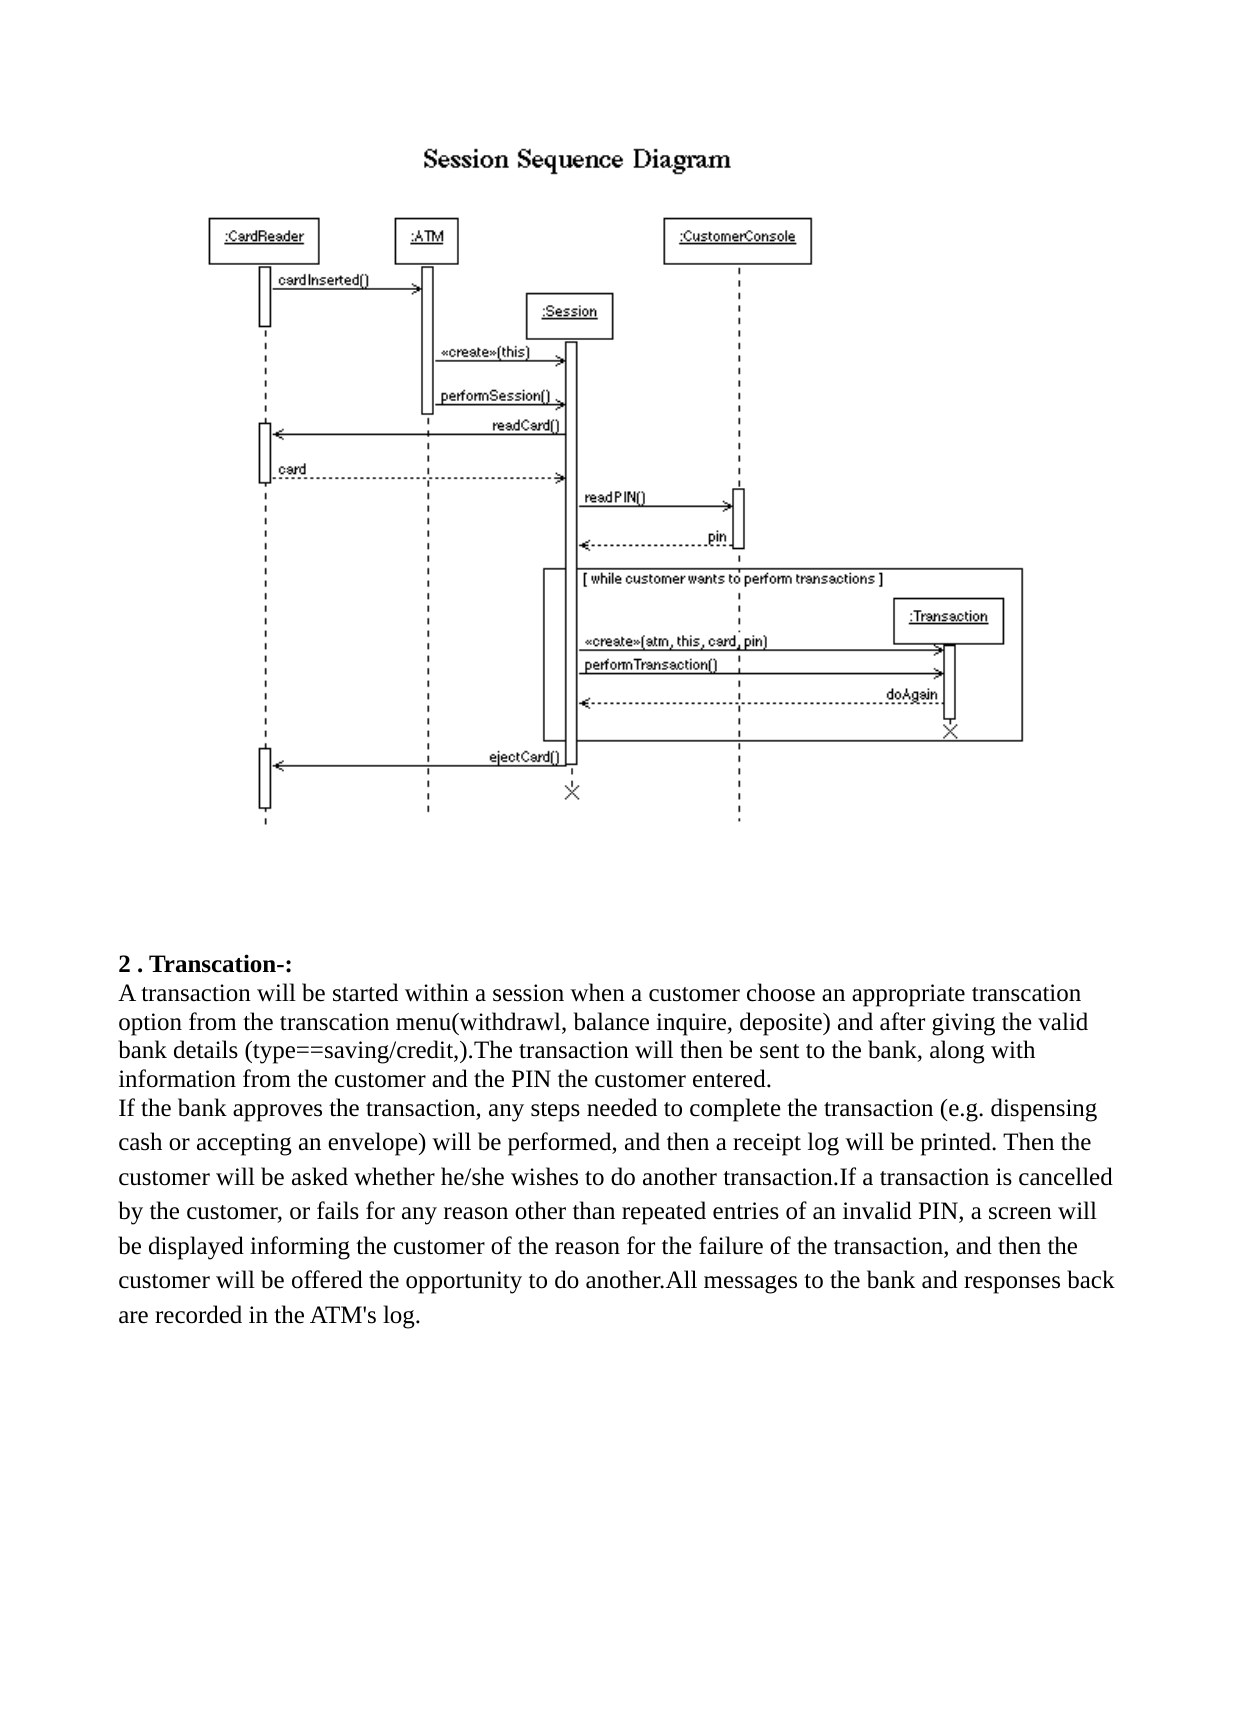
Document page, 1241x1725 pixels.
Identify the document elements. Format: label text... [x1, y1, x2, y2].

text A transaction will be started within a session when a customer choose an appropriate transcation option from the transcation menu(withdrawl, balance inquire, deposite) and after giving the valid bank details (type==saving/credit,).The transaction will then be sent to the bank, along with information from the customer and the PIN the customer entered. [118, 978, 1122, 1093]
text If the bank approves the transaction, any steps needed to complete the transaction (e.g. dispensing cash or accepting an envelope) will be performed, and then a receipt log will be printed. Then the customer will be asked whether he/she wishes to do another transaction.If a transaction is cancelled by the customer, or fails for any reason other than repeated entries of an invalid PIN, a screen will be displayed informing the customer of the reason for the failure of the transaction, and then the customer will be offered the opportunity to do another.All messages to the bank and responses back are recorded in the ATM's log. [118, 1093, 1122, 1328]
picture [198, 118, 1042, 892]
text 2 . Transcation-: [118, 949, 1122, 978]
